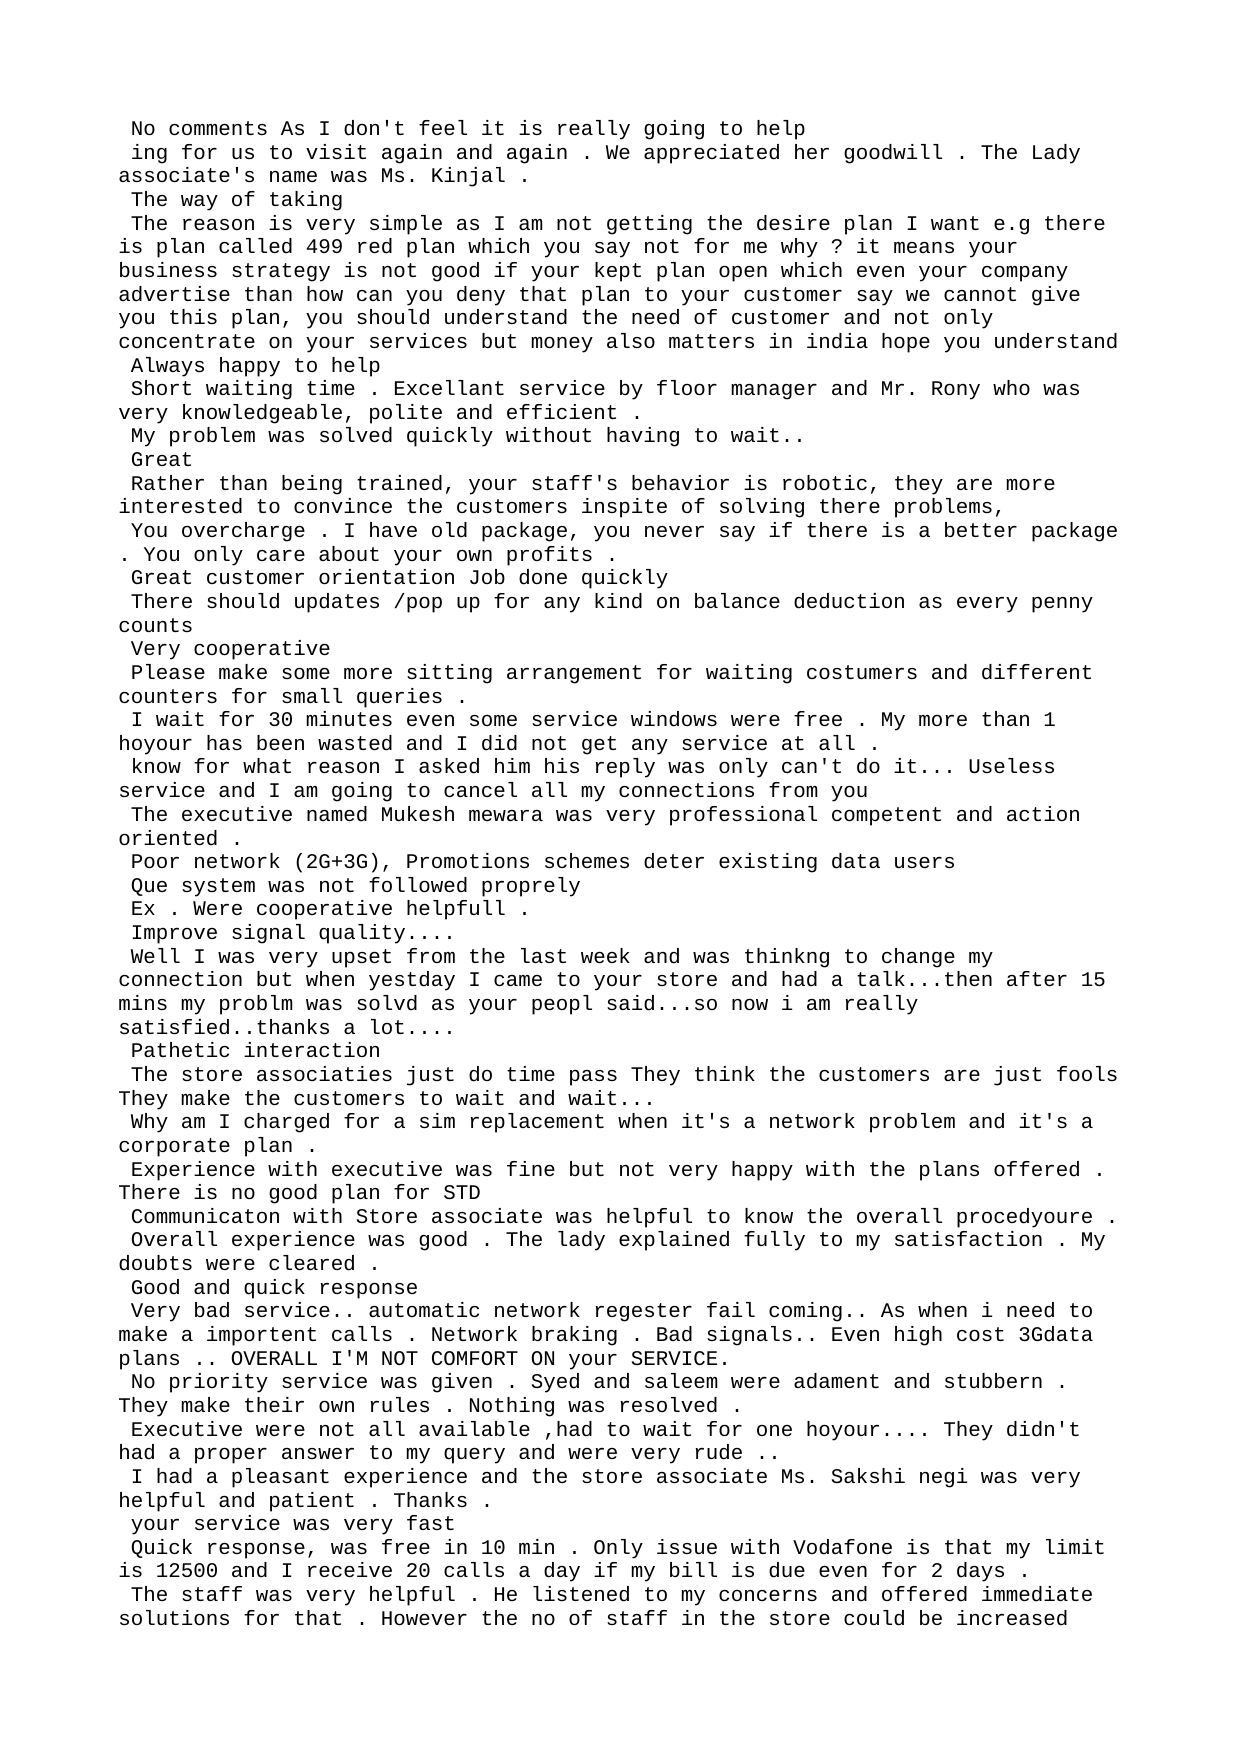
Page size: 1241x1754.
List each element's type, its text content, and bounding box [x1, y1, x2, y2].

text You overcharge . I have old package, you never say if there is a better package . You only care about your own profits . [118, 520, 1122, 567]
text Always happy to help [118, 354, 1122, 378]
text Communicaton with Store associate was helpful to know the overall procedyoure . [118, 1206, 1122, 1229]
text The executive named Mukesh mewara was very professional competent and action oriented . [118, 804, 1122, 851]
text The store associaties just do time pass They think the customers are just fools They make the customers to wait and wait... [118, 1064, 1122, 1111]
text My problem was solved quickly without having to wait.. [118, 426, 1122, 449]
text Executive were not all available ,had to wait for one hoyour.... They didn't had a proper answer to my query and were very rude .. [118, 1419, 1122, 1466]
text Que system was not followed proprely [118, 875, 1122, 898]
text ing for us to visit again and again . We appreciated her goodwill . The Lady associate's name was Ms. Kinjal . [118, 142, 1122, 189]
text I had a pleasant experience and the store associate Ms. Sakshi negi was very helpful and patient . Thanks . [118, 1466, 1122, 1513]
text Rather than being trained, your staff's behavior is robotic, they are more interested to convince the customers inspite of solving there problems, [118, 473, 1122, 520]
text No priority service was given . Syed and saleem were adament and stubbern . They make their own rules . Nothing was resolved . [118, 1371, 1122, 1419]
text Quick response, was free in 10 min . Only issue with Vodafone is that my limit is 12500 and I receive 20 calls a day if my bill is due even for 2 days . [118, 1537, 1122, 1584]
text No comments As I don't feel it is really going to help [118, 118, 1122, 142]
text Good and quick response [118, 1277, 1122, 1300]
text Overall experience was good . The lady explained fully to my satisfaction . My doubts were cleared . [118, 1229, 1122, 1277]
text The way of taking [118, 189, 1122, 213]
text Very bad service.. automatic network regester fail coming.. As when i need to make a importent calls . Network braking . Bad signals.. Even high cost 3Gdata plans .. OVERALL I'M NOT COMFORT ON your SERVICE. [118, 1300, 1122, 1371]
text Improve signal quality.... [118, 922, 1122, 946]
text Ex . Were cooperative helpfull . [118, 898, 1122, 922]
text your service was very fast [118, 1513, 1122, 1537]
text Poor network (2G+3G), Promotions schemes deter existing data users [118, 851, 1122, 875]
text Experience with executive was fine but not very happy with the plans offered . There is no good plan for STD [118, 1158, 1122, 1206]
text The reason is very simple as I am not getting the desire plan I want e.g there is plan called 499 red plan which you say not for me why ? it means your business strategy is not good if your kept plan open which even your company advertise than how can you deny that plan to your customer say we cannot give you this plan, you should understand the need of customer and not only concentrate on your services but money also matters in india hope you understand [118, 213, 1122, 354]
text Great [118, 449, 1122, 473]
text I wait for 30 minutes even some service windows were free . My more than 1 hoyour has been wasted and I did not get any service at all . [118, 709, 1122, 757]
text Very cooperative [118, 638, 1122, 662]
text Short waiting time . Excellant service by floor manager and Mr. Rony who was very knowledgeable, polite and efficient . [118, 378, 1122, 426]
text Please make some more sitting arrangement for waiting costumers and different counters for small queries . [118, 662, 1122, 709]
text Pathetic interaction [118, 1040, 1122, 1064]
text The staff was very helpful . He listened to my concerns and offered immediate solutions for that . However the no of staff in the store could be increased [118, 1584, 1122, 1631]
text Great customer orientation Job done quickly [118, 567, 1122, 591]
text There should updates /pop up for any kind on balance deduction as every penny counts [118, 591, 1122, 638]
text Well I was very upset from the last week and was thinkng to change my connection but when yestday I came to your store and had a talk...then after 15 mins my problm was solvd as your peopl said...so now i am really satisfied..thanks a lot.... [118, 946, 1122, 1040]
text Why am I charged for a sim replacement when it's a network problem and it's a corporate plan . [118, 1111, 1122, 1158]
text know for what reason I asked him his reply was only can't do it... Useless service and I am going to cancel all my connections from you [118, 757, 1122, 804]
